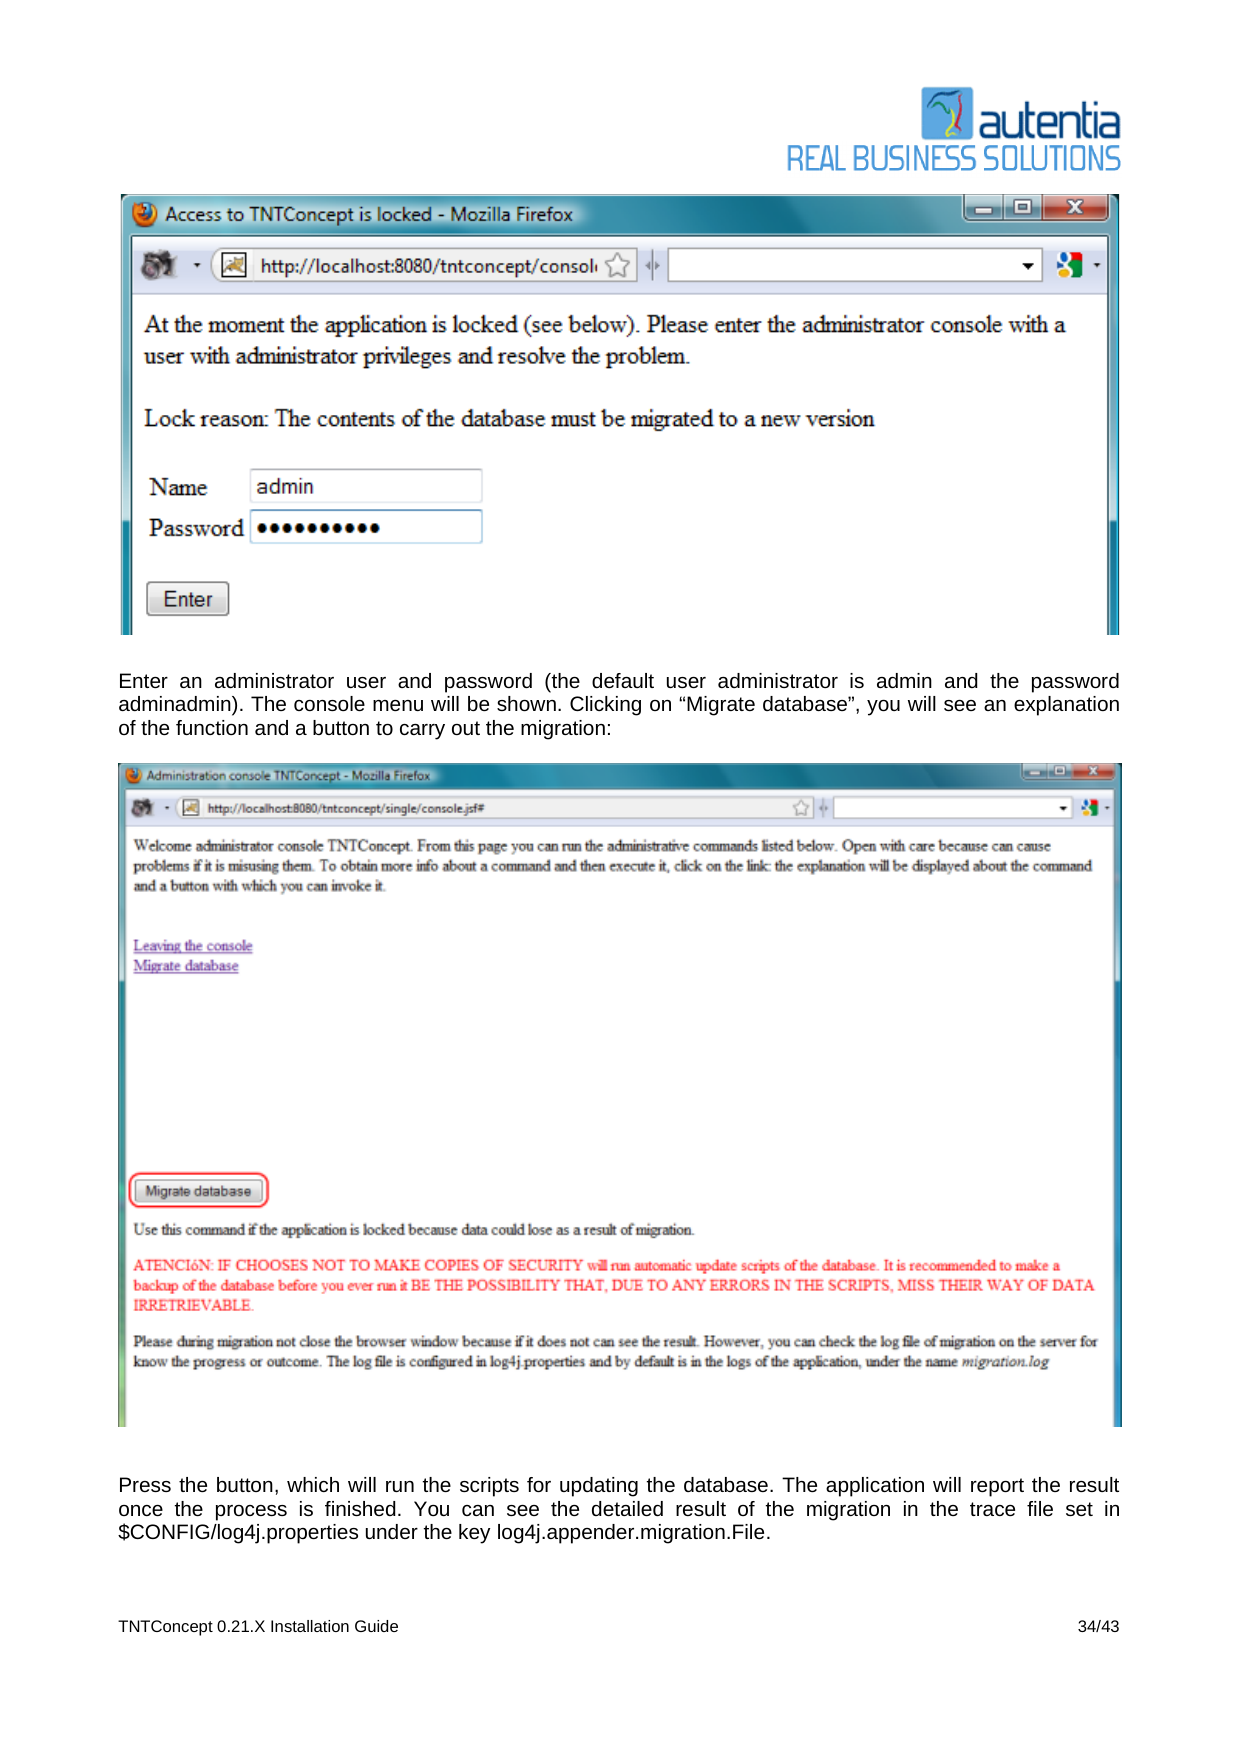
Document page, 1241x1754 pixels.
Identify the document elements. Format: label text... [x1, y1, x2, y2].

picture [120, 194, 1120, 635]
picture [118, 763, 1122, 1427]
text Enter an administrator user and password (the default user administrator is admin and the password adminadmin). The console menu will be shown. Clicking on “Migrate database”, you will see an explanation of the function and a button to carry out the migration: [118, 670, 1122, 739]
text Press the button, which will run the scripts for updating the database. The application will report the result once the process is finished. You can see the detailed result of the migration in the trace file set in $CONFIG/log4j.properties under the key log4j.appender.migration.File. [118, 1474, 1122, 1544]
picture [782, 85, 1123, 178]
